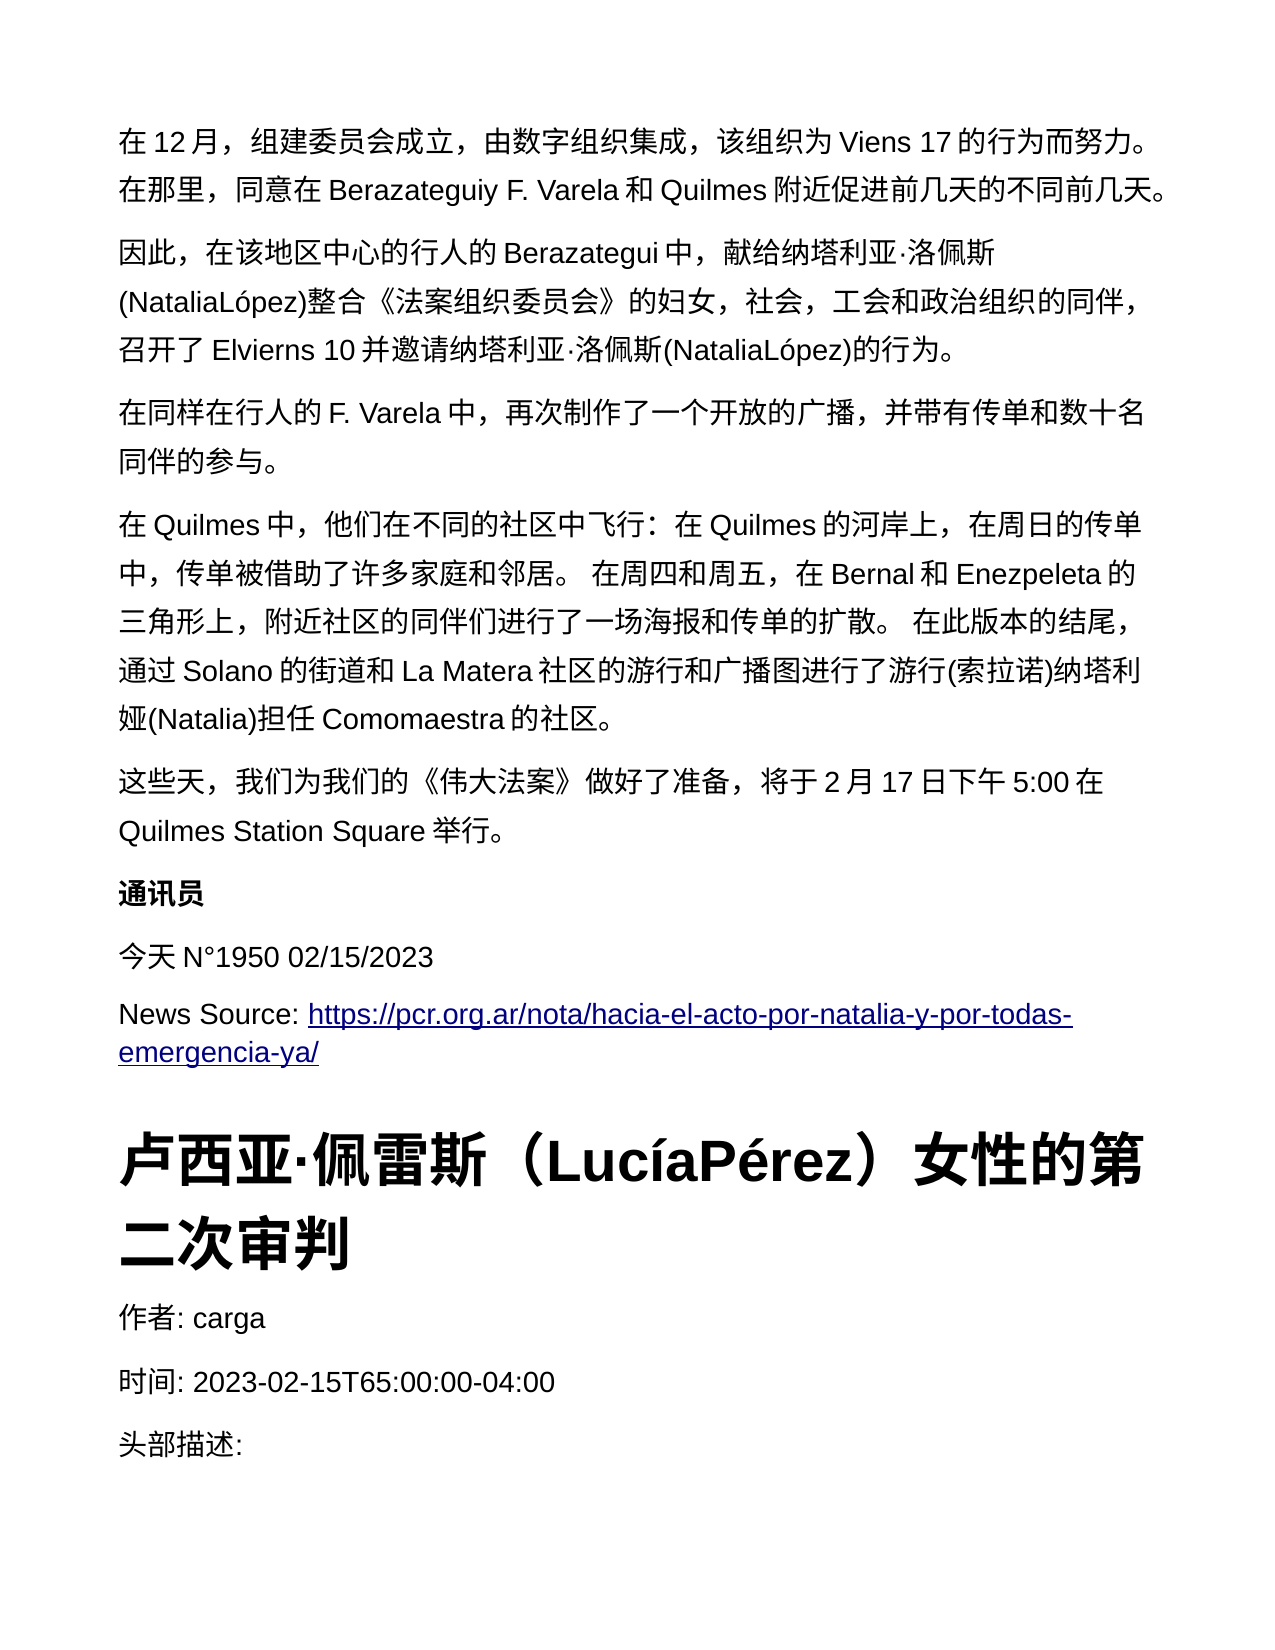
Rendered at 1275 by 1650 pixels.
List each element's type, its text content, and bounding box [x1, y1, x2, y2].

text 因此，在该地区中心的行人的Berazategui中，献给纳塔利亚·洛佩斯(NataliaLópez)整合《法案组织委员会》的妇女，社会，工会和政治组织的同伴，召开了Elvierns 10并邀请纳塔利亚·洛佩斯(NataliaLópez)的行为。 [118, 230, 1157, 369]
text 在Quilmes中，他们在不同的社区中飞行：在Quilmes的河岸上，在周日的传单中，传单被借助了许多家庭和邻居。 在周四和周五，在Bernal和Enezpeleta的三角形上，附近社区的同伴们进行了一场海报和传单的扩散。 在此版本的结尾，通过Solano的街道和La Matera社区的游行和广播图进行了游行(索拉诺)纳塔利娅(Natalia)担任Comomaestra的社区。 [118, 502, 1157, 738]
text News Source: https://pcr.org.ar/nota/hacia-el-acto-por-natalia-y-por-todas-emergencia-ya/ [118, 997, 1157, 1069]
text 在同样在行人的F. Varela中，再次制作了一个开放的广播，并带有传单和数十名同伴的参与。 [118, 390, 1157, 481]
text 通讯员 [118, 871, 1157, 913]
text 今天N°1950 02/15/2023 [118, 934, 1157, 976]
text 这些天，我们为我们的《伟大法案》做好了准备，将于2月17日下午5:00在Quilmes Station Square举行。 [118, 759, 1157, 850]
text 作者: carga [118, 1295, 1157, 1337]
text 头部描述: [118, 1421, 1157, 1463]
text 在12月，组建委员会成立，由数字组织集成，该组织为Viens 17的行为而努力。在那里，同意在Berazateguiy F. Varela和Quilmes附近促进前几天的不同前几天。 [118, 118, 1157, 209]
subtitle 卢西亚·佩雷斯（LucíaPérez）女性的第二次审判 [118, 1113, 1157, 1282]
text 时间: 2023-02-15T65:00:00-04:00 [118, 1358, 1157, 1400]
